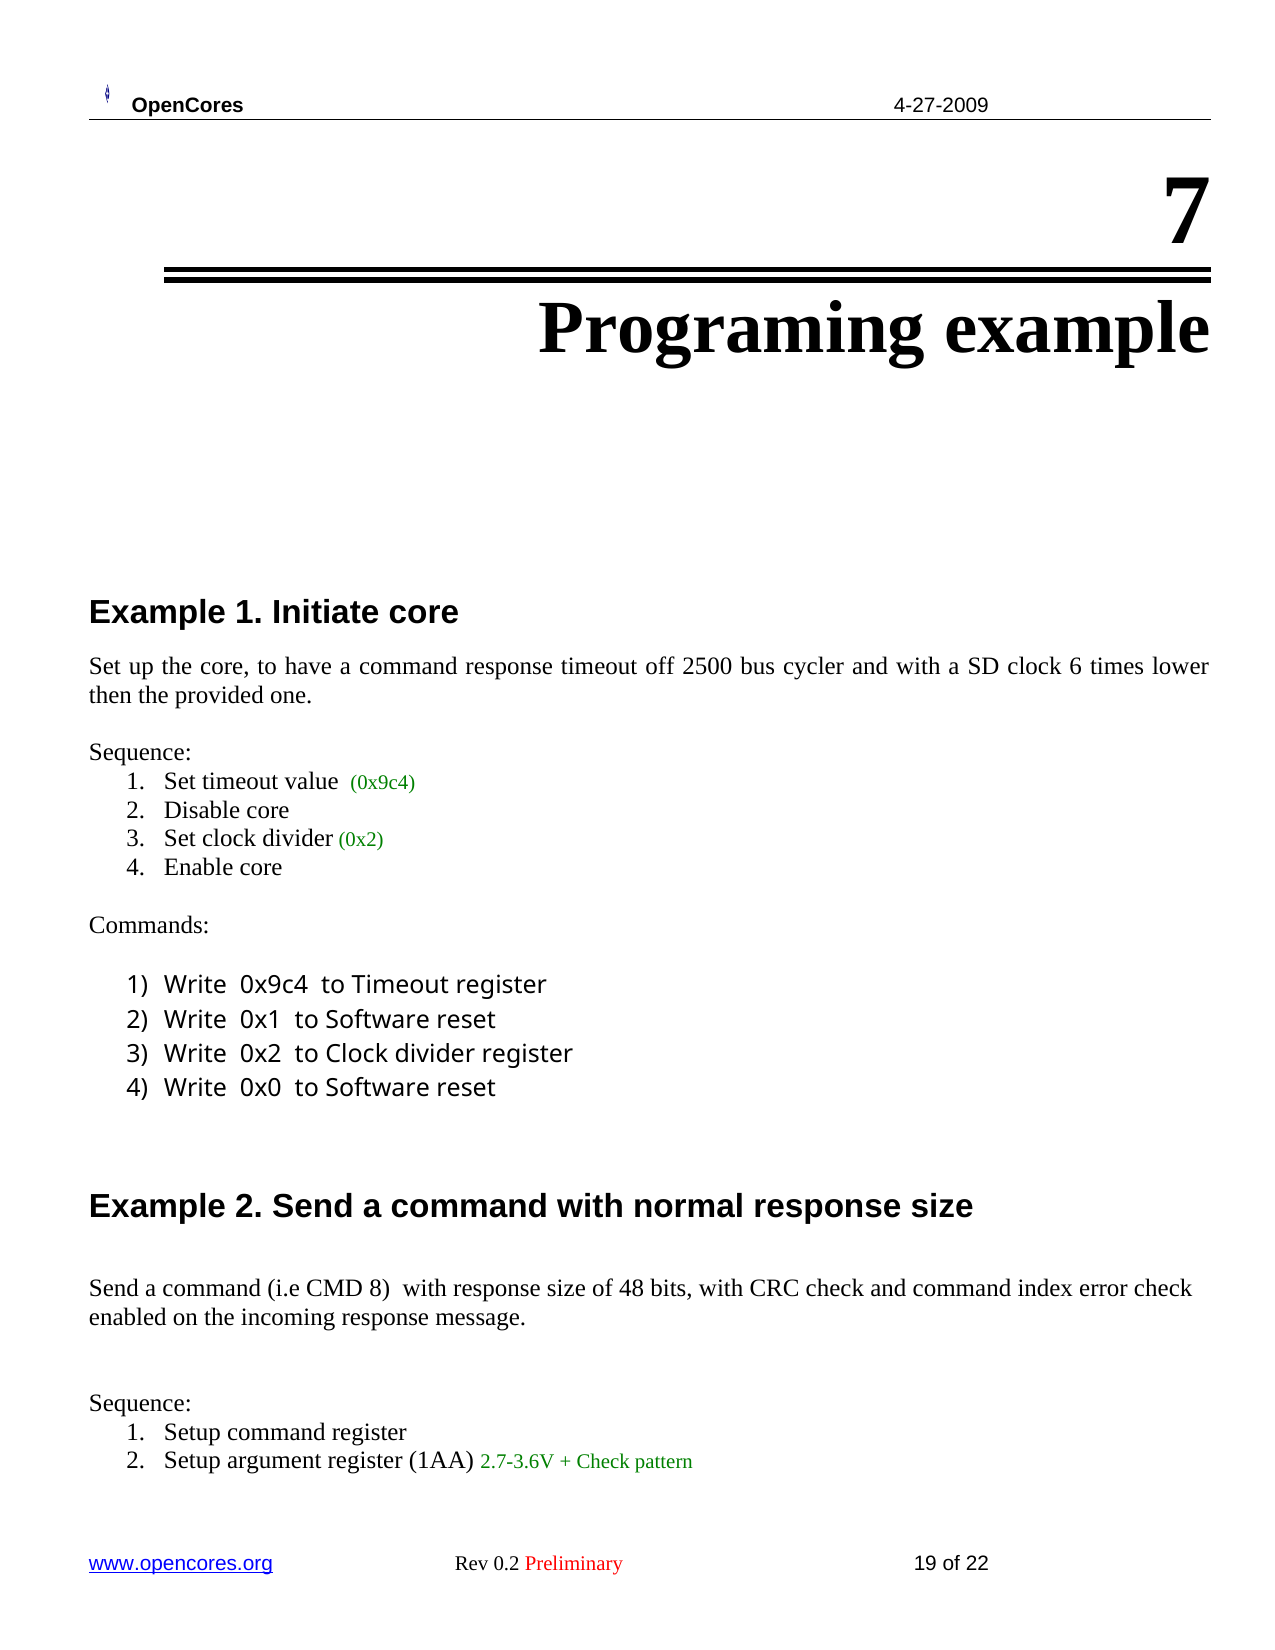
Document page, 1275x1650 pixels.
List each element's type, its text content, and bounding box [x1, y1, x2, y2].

list Enable core [126, 852, 1211, 881]
list Disable core [126, 795, 1211, 823]
list Set timeout value (0x9c4) [126, 766, 1211, 795]
list Setup argument register (1AA) 2.7-3.6V + Check pattern [126, 1446, 1211, 1474]
list Set clock divider (0x2) [126, 823, 1211, 852]
subtitle Example 1. Initiate core [89, 592, 1211, 631]
subtitle Example 2. Send a command with normal response size [89, 1186, 1211, 1224]
subtitle 7 [164, 150, 1211, 267]
list Setup command register [126, 1417, 1211, 1446]
list Write 0x1 to Software reset [126, 1001, 1211, 1035]
text Set up the core, to have a command response timeout off 2500 bus cycler and with a SD clock 6 times lower then the provided one. [89, 651, 1211, 708]
subtitle Programing example [89, 283, 1211, 369]
text Sequence: [89, 1388, 1211, 1417]
list Write 0x2 to Clock divider register [126, 1035, 1211, 1069]
list Write 0x0 to Software reset [126, 1069, 1211, 1103]
list Write 0x9c4 to Timeout register [126, 967, 1211, 1001]
text Send a command (i.e CMD 8) with response size of 48 bits, with CRC check and command index error check enabled on the incoming response message. [89, 1273, 1211, 1331]
subtitle [164, 272, 1211, 277]
text Commands: [89, 910, 1211, 938]
text Sequence: [89, 737, 1211, 766]
